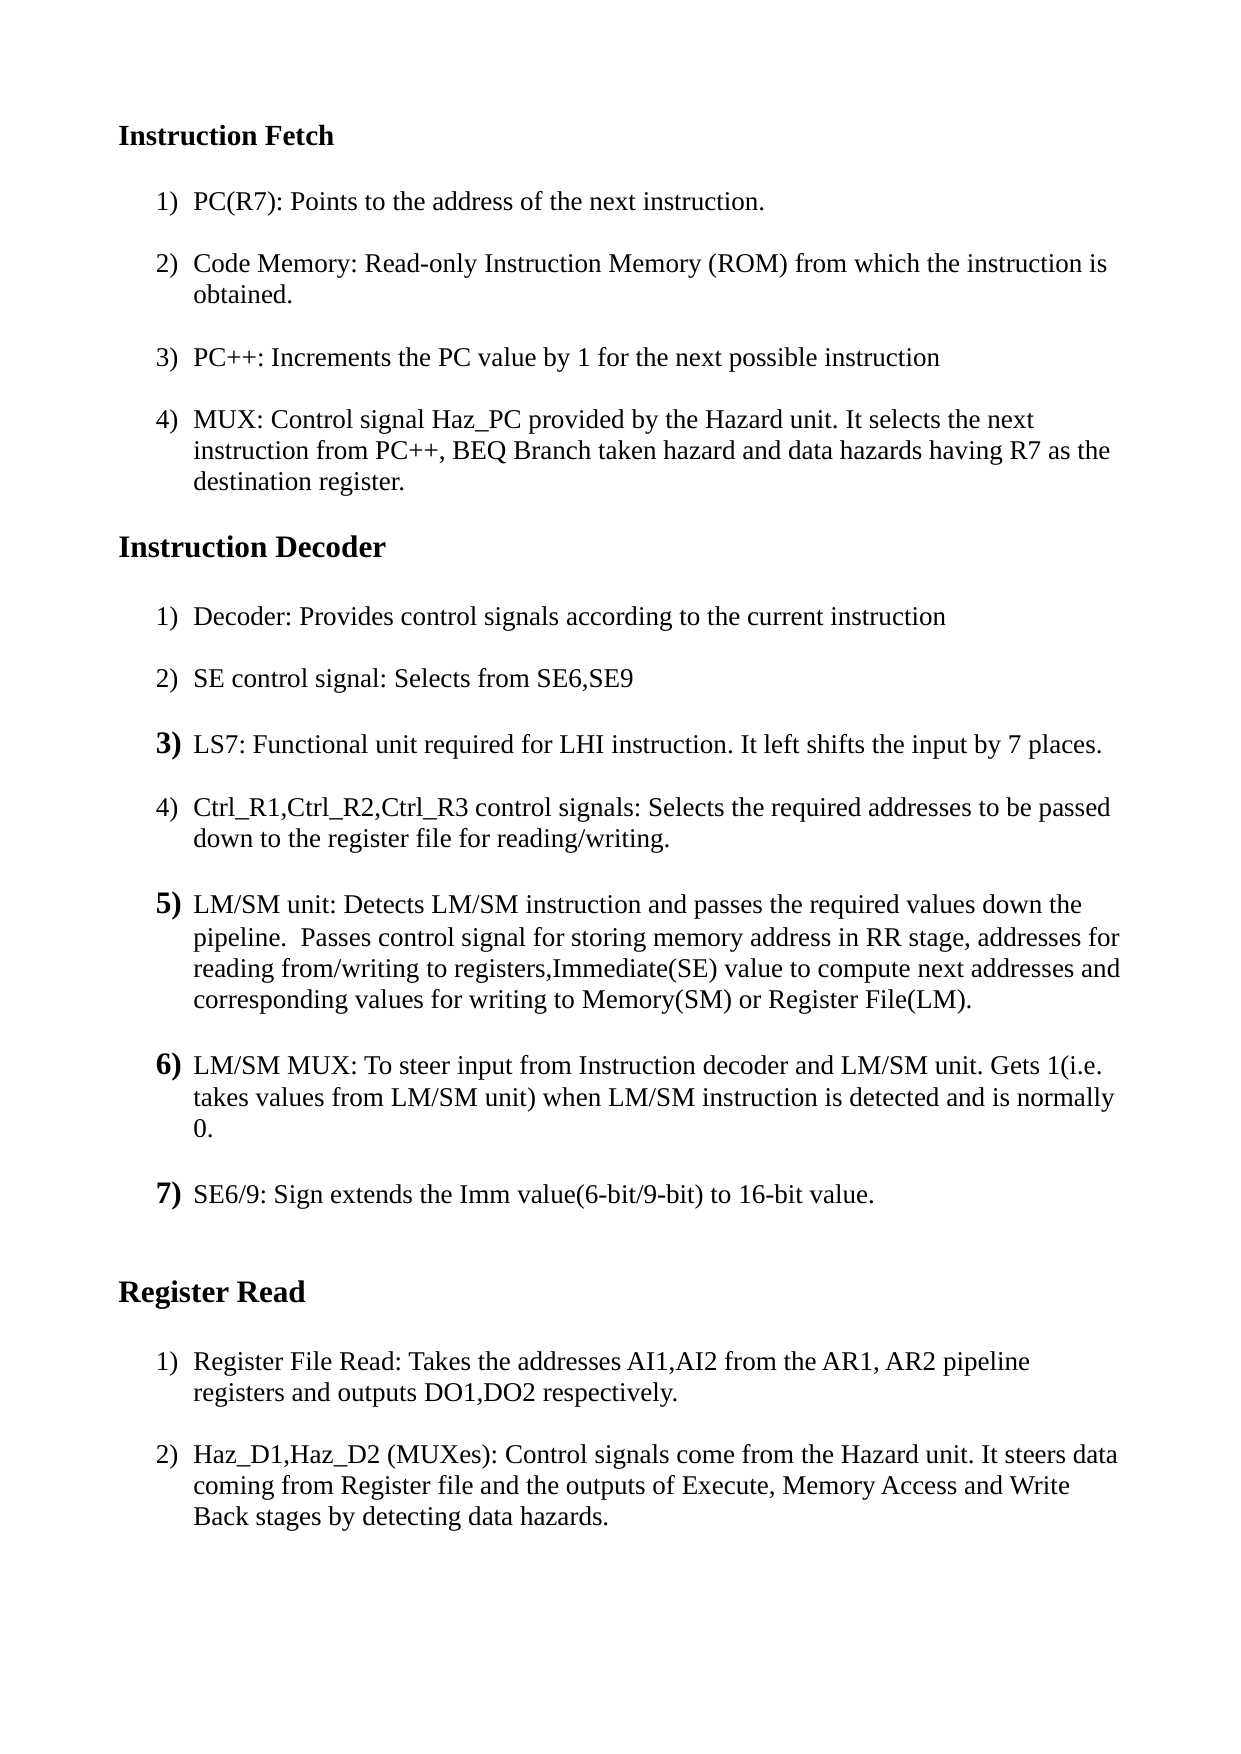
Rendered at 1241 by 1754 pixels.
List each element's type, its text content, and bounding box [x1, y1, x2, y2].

list LS7: Functional unit required for LHI instruction. It left shifts the input by 7 places. [156, 724, 1122, 760]
list Code Memory: Read-only Instruction Memory (ROM) from which the instruction is obtained. [156, 247, 1122, 310]
list SE6/9: Sign extends the Imm value(6-bit/9-bit) to 16-bit value. [156, 1175, 1122, 1211]
list SE control signal: Selects from SE6,SE9 [156, 662, 1122, 693]
text Instruction Fetch [118, 118, 1122, 152]
text Register Read [118, 1273, 1122, 1309]
list Haz_D1,Haz_D2 (MUXes): Control signals come from the Hazard unit. It steers data coming from Register file and the outputs of Execute, Memory Access and Write Back stages by detecting data hazards. [156, 1438, 1122, 1532]
list MUX: Control signal Haz_PC provided by the Hazard unit. It selects the next instruction from PC++, BEQ Branch taken hazard and data hazards having R7 as the destination register. [156, 403, 1122, 497]
list PC(R7): Points to the address of the next instruction. [156, 185, 1122, 216]
list Register File Read: Takes the addresses AI1,AI2 from the AR1, AR2 pipeline registers and outputs DO1,DO2 respectively. [156, 1345, 1122, 1407]
list Decoder: Provides control signals according to the current instruction [156, 600, 1122, 631]
list Ctrl_R1,Ctrl_R2,Ctrl_R3 control signals: Selects the required addresses to be passed down to the register file for reading/writing. [156, 791, 1122, 854]
text Instruction Decoder [118, 528, 1122, 564]
list LM/SM unit: Detects LM/SM instruction and passes the required values down the pipeline. Passes control signal for storing memory address in RR stage, addresses for reading from/writing to registers,Immediate(SE) value to compute next addresses and corresponding values for writing to Memory(SM) or Register File(LM). [156, 885, 1122, 1014]
list PC++: Increments the PC value by 1 for the next possible instruction [156, 341, 1122, 372]
list LM/SM MUX: To steer input from Instruction decoder and LM/SM unit. Gets 1(i.e. takes values from LM/SM unit) when LM/SM instruction is detected and is normally 0. [156, 1045, 1122, 1143]
